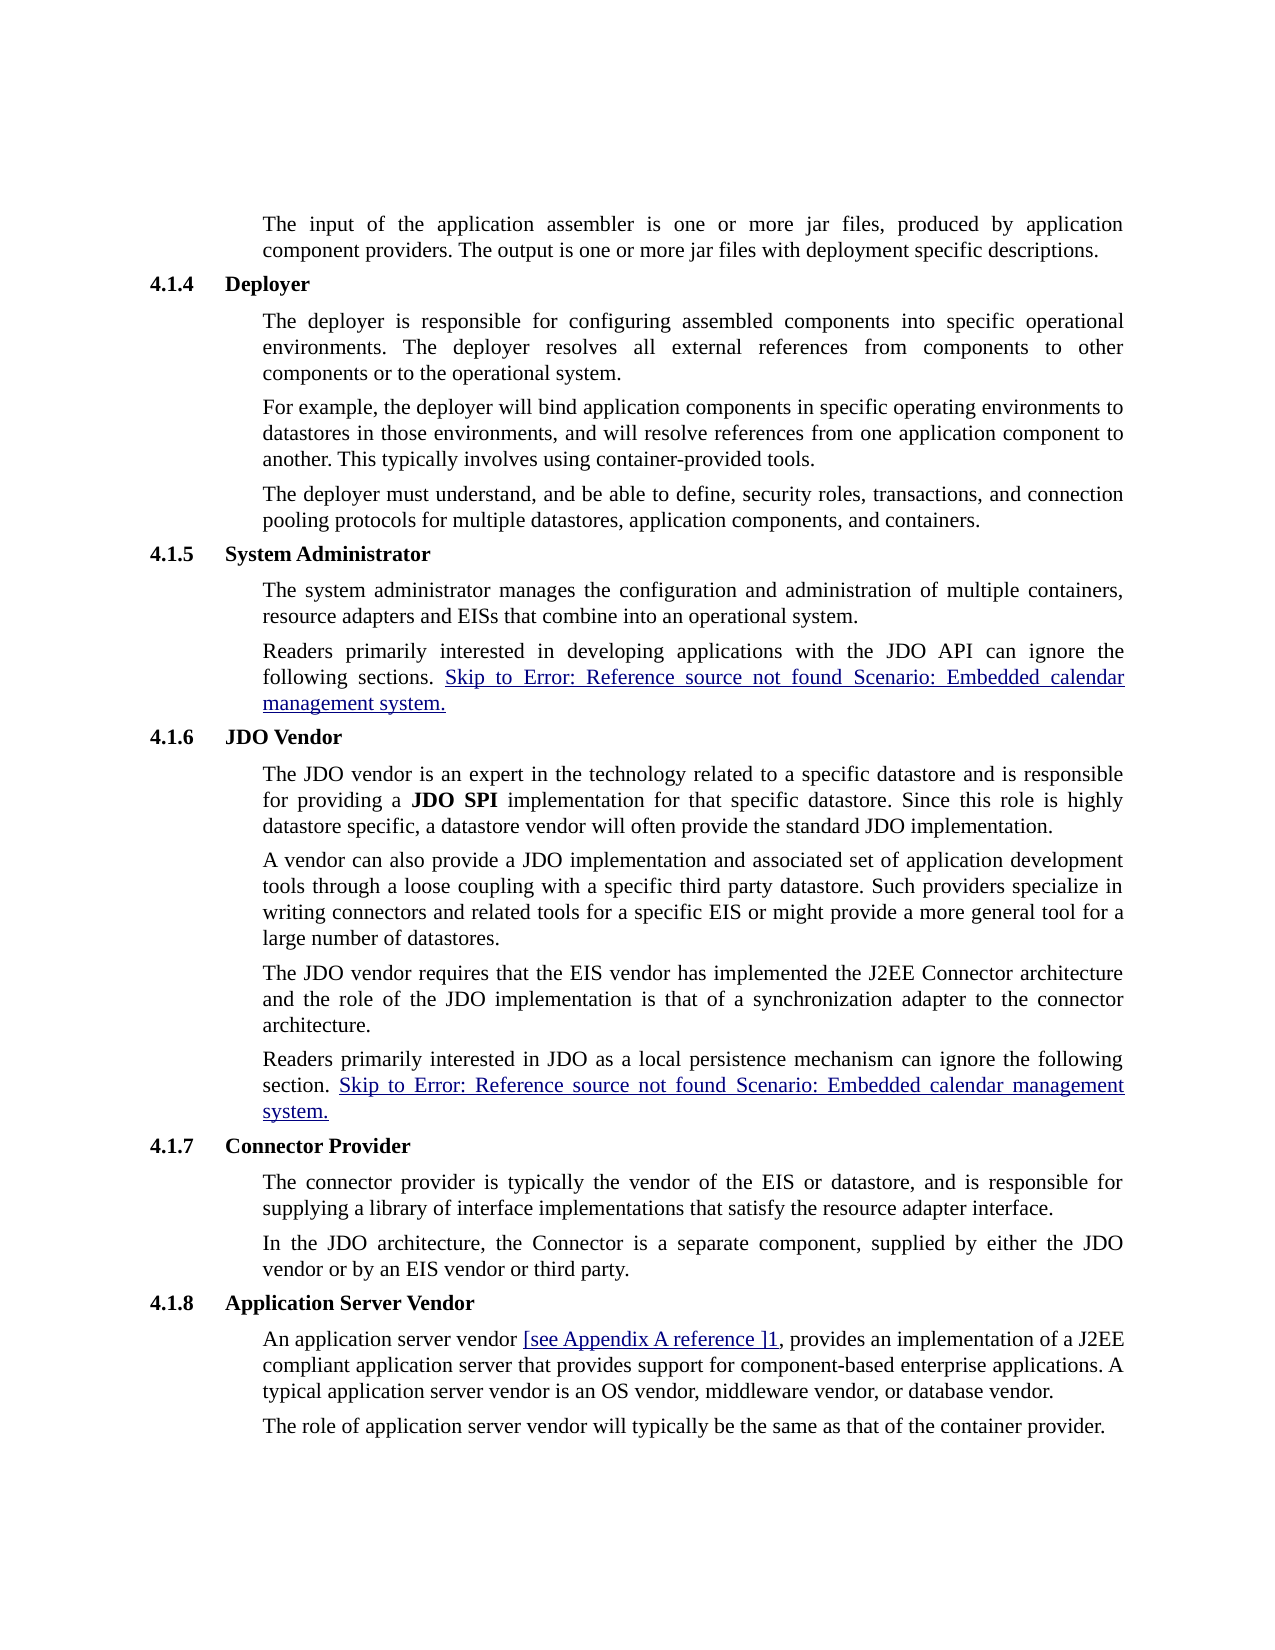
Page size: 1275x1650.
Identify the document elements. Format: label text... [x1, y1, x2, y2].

text The JDO vendor is an expert in the technology related to a specific datastore and is responsible for providing a JDO SPI implementation for that specific datastore. Since this role is highly datastore specific, a datastore vendor will often provide the standard JDO implementation. [262, 760, 1125, 838]
text For example, the deployer will bind application components in specific operating environments to datastores in those environments, and will resolve references from one application component to another. This typically involves using container-provided tools. [262, 393, 1125, 471]
text The deployer must understand, and be able to define, security roles, transactions, and connection pooling protocols for multiple datastores, application components, and containers. [262, 480, 1125, 532]
text The deployer is responsible for configuring assembled components into specific operational environments. The deployer resolves all external references from components to other components or to the operational system. [262, 307, 1125, 385]
text The system administrator manages the configuration and administration of multiple containers, resource adapters and EISs that combine into an operational system. [262, 577, 1125, 629]
text The JDO vendor requires that the EIS vendor has implemented the J2EE Connector architecture and the role of the JDO implementation is that of a synchronization adapter to the connector architecture. [262, 959, 1125, 1037]
text The role of application server vendor will typically be the same as that of the container provider. [262, 1412, 1125, 1438]
text A vendor can also provide a JDO implementation and associated set of application development tools through a loose coupling with a specific third party datastore. Such providers specialize in writing connectors and related tools for a specific EIS or might provide a more general tool for a large number of datastores. [262, 846, 1125, 951]
text Readers primarily interested in JDO as a local persistence mechanism can ignore the following section. Skip to Error: Reference source not found Scenario: Embedded calendar management system. [262, 1045, 1125, 1123]
text In the JDO architecture, the Connector is a separate component, supplied by either the JDO vendor or by an EIS vendor or third party. [262, 1229, 1125, 1281]
text The connector provider is typically the vendor of the EIS or datastore, and is responsible for supplying a library of interface implementations that satisfy the resource adapter interface. [262, 1168, 1125, 1220]
subtitle Connector Provider [150, 1132, 1125, 1158]
subtitle System Administrator [150, 540, 1125, 566]
subtitle Application Server Vendor [150, 1289, 1125, 1315]
text Readers primarily interested in developing applications with the JDO API can ignore the following sections. Skip to Error: Reference source not found Scenario: Embedded calendar management system. [262, 637, 1125, 715]
text An application server vendor [see Appendix A reference ]1, provides an implementation of a J2EE compliant application server that provides support for component-based enterprise applications. A typical application server vendor is an OS vendor, middleware vendor, or database vendor. [262, 1326, 1125, 1404]
text The input of the application assembler is one or more jar files, produced by application component providers. The output is one or more jar files with deployment specific descriptions. [262, 210, 1125, 262]
subtitle Deployer [150, 270, 1125, 296]
subtitle JDO Vendor [150, 723, 1125, 749]
